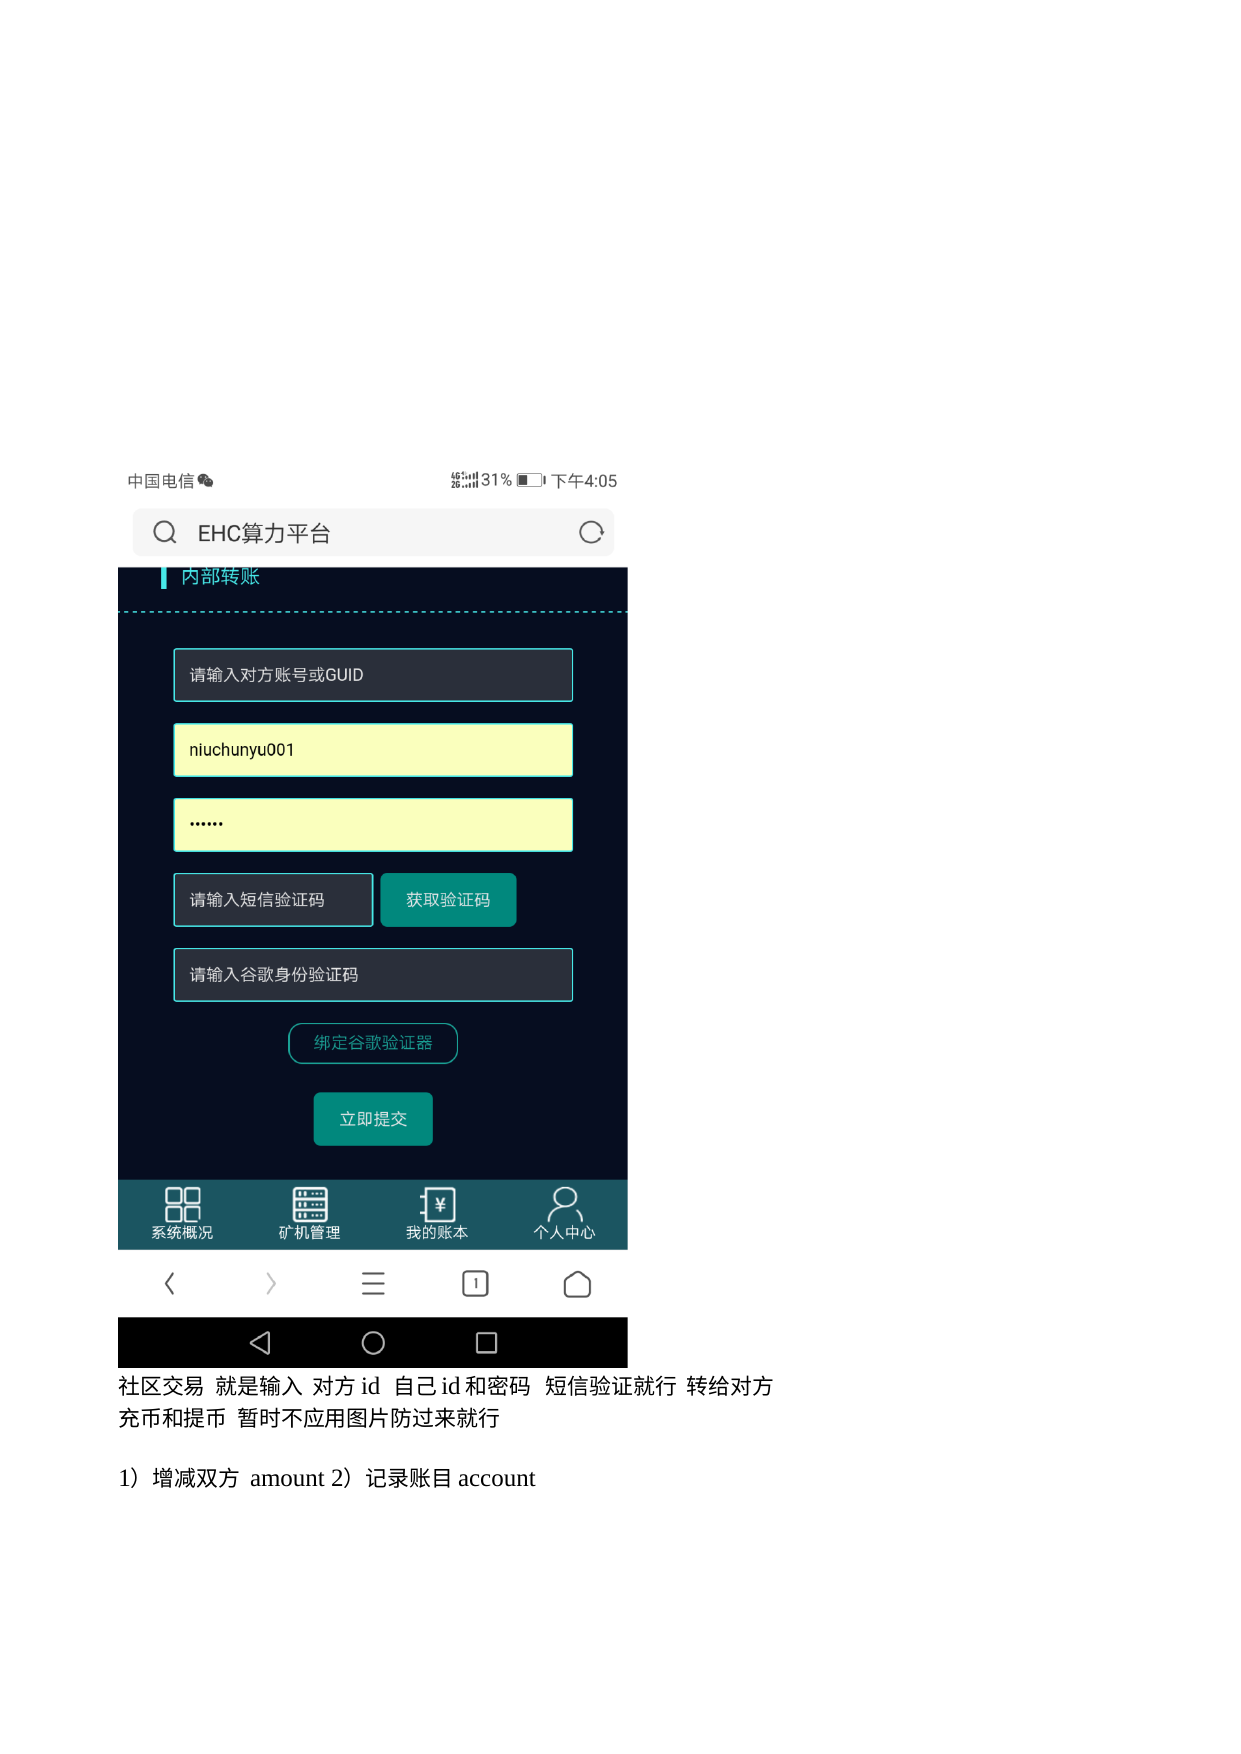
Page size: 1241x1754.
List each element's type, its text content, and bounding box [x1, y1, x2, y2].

text 充币和提币 暂时不应用图片防过来就行 [118, 1401, 1122, 1433]
text 1）增减双方 amount 2）记录账目 account [118, 1461, 1122, 1493]
picture [118, 463, 628, 1368]
text 社区交易 就是输入 对方id 自己id和密码 短信验证就行 转给对方 [118, 1369, 1122, 1401]
